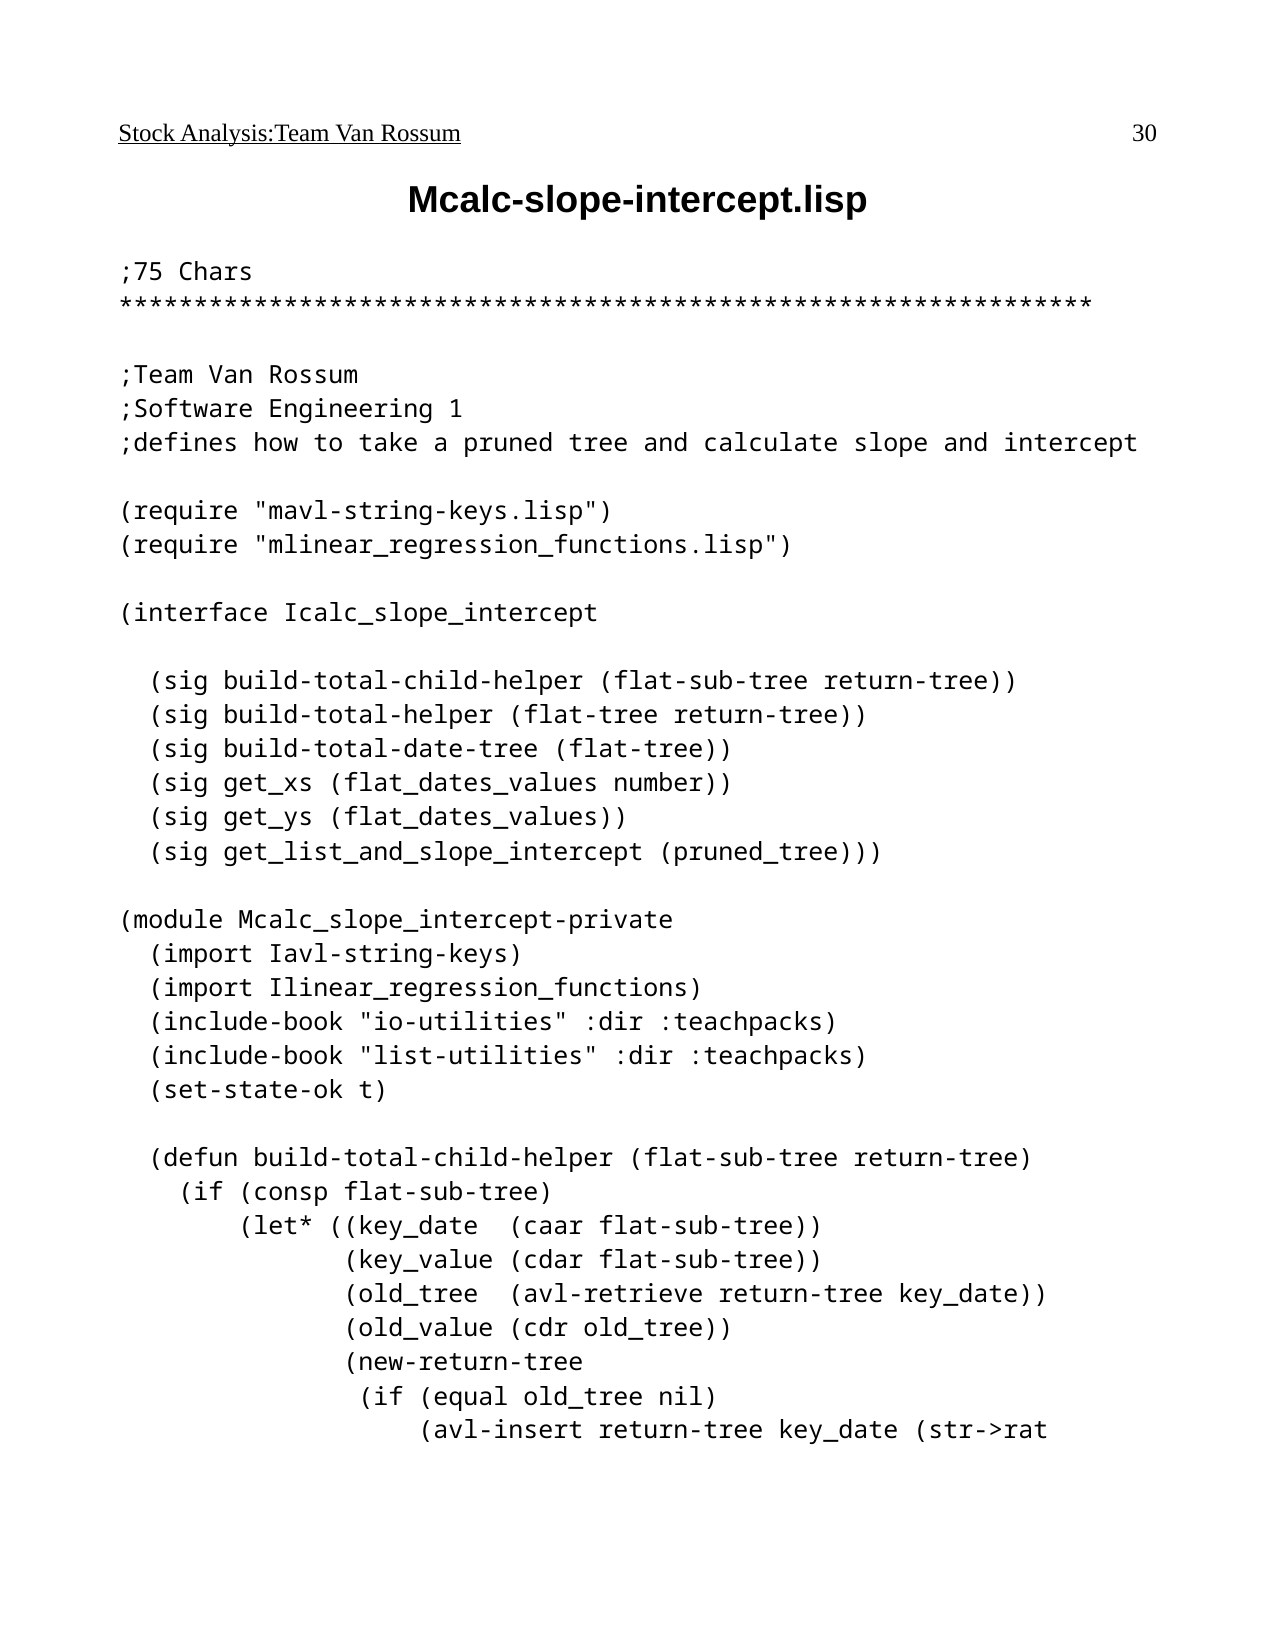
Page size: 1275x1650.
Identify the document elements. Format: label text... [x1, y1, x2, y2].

text ;Software Engineering 1 [118, 390, 1157, 424]
text (module Mcalc_slope_intercept-private [118, 901, 1157, 935]
text (sig build-total-child-helper (flat-sub-tree return-tree)) [118, 663, 1157, 697]
text ;75 Chars ***************************************************************** [118, 254, 1157, 322]
text (if (consp flat-sub-tree) [118, 1174, 1157, 1208]
text (new-return-tree [118, 1344, 1157, 1378]
text ;Team Van Rossum [118, 356, 1157, 390]
text (defun build-total-child-helper (flat-sub-tree return-tree) [118, 1140, 1157, 1174]
text (set-state-ok t) [118, 1072, 1157, 1106]
text (require "mavl-string-keys.lisp") [118, 492, 1157, 527]
text (old_value (cdr old_tree)) [118, 1310, 1157, 1344]
text (import Ilinear_regression_functions) [118, 969, 1157, 1003]
text (interface Icalc_slope_intercept [118, 595, 1157, 629]
text (avl-insert return-tree key_date (str->rat [118, 1412, 1157, 1446]
text (include-book "list-utilities" :dir :teachpacks) [118, 1037, 1157, 1072]
text Mcalc-slope-intercept.lisp [118, 177, 1157, 220]
text (require "mlinear_regression_functions.lisp") [118, 527, 1157, 561]
text (sig get_list_and_slope_intercept (pruned_tree))) [118, 833, 1157, 867]
text (if (equal old_tree nil) [118, 1378, 1157, 1412]
text (include-book "io-utilities" :dir :teachpacks) [118, 1003, 1157, 1037]
text (sig get_xs (flat_dates_values number)) [118, 765, 1157, 799]
text (sig build-total-helper (flat-tree return-tree)) [118, 697, 1157, 731]
text (import Iavl-string-keys) [118, 935, 1157, 969]
text ;defines how to take a pruned tree and calculate slope and intercept [118, 424, 1157, 458]
text (let* ((key_date (caar flat-sub-tree)) [118, 1208, 1157, 1242]
text (sig build-total-date-tree (flat-tree)) [118, 731, 1157, 765]
text (old_tree (avl-retrieve return-tree key_date)) [118, 1276, 1157, 1310]
text (sig get_ys (flat_dates_values)) [118, 799, 1157, 833]
text (key_value (cdar flat-sub-tree)) [118, 1242, 1157, 1276]
